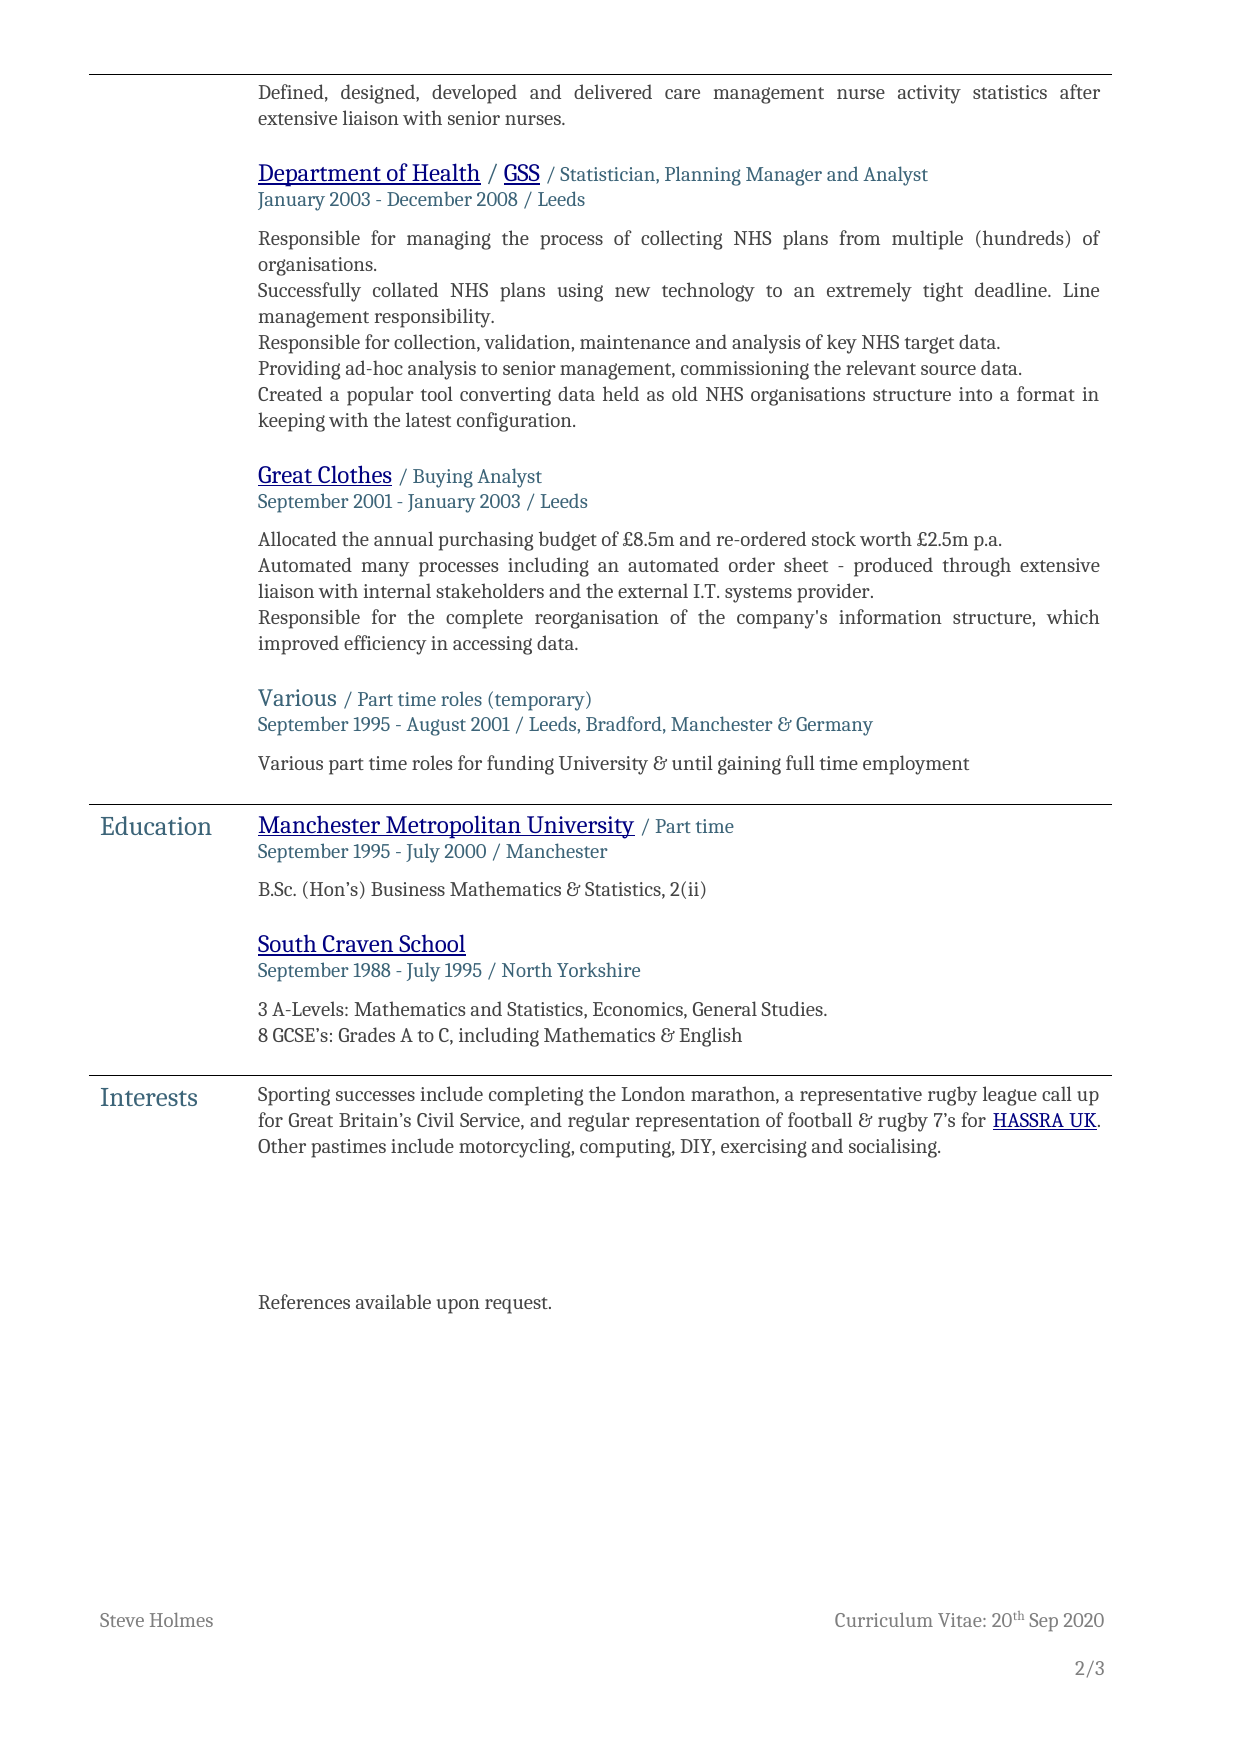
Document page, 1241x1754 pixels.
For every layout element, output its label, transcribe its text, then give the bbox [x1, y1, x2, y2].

table_cell Defined, designed, developed and delivered care management nurse activity statistics after extensive liaison with senior nurses. Department of Health / GSS / Statistician, Planning Manager and Analyst January 2003 - December 2008 / Leeds Responsible for managing the process of collecting NHS plans from multiple (hundreds) of organisations. Successfully collated NHS plans using new technology to an extremely tight deadline. Line management responsibility. Responsible for collection, validation, maintenance and analysis of key NHS target data. Providing ad-hoc analysis to senior management, commissioning the relevant source data. Created a popular tool converting data held as old NHS organisations structure into a format in keeping with the latest configuration. Great Clothes / Buying Analyst September 2001 - January 2003 / Leeds Allocated the annual purchasing budget of £8.5m and re-ordered stock worth £2.5m p.a. Automated many processes including an automated order sheet - produced through extensive liaison with internal stakeholders and the external I.T. systems provider. Responsible for the complete reorganisation of the company's information structure, which improved efficiency in accessing data. Various / Part time roles (temporary) September 1995 - August 2001 / Leeds, Bradford, Manchester & Germany Various part time roles for funding University & until gaining full time employment [247, 75, 1112, 803]
table_cell Interests [89, 1076, 247, 1317]
table_cell Manchester Metropolitan University / Part time September 1995 - July 2000 / Manchester B.Sc. (Hon’s) Business Mathematics & Statistics, 2(ii) South Craven School September 1988 - July 1995 / North Yorkshire 3 A-Levels: Mathematics and Statistics, Economics, General Studies. 8 GCSE’s: Grades A to C, including Mathematics & English [247, 805, 1112, 1075]
table_cell [89, 75, 247, 803]
table_cell Education [89, 805, 247, 1075]
table_cell Sporting successes include completing the London marathon, a representative rugby league call up for Great Britain’s Civil Service, and regular representation of football & rugby 7’s for HASSRA UK. Other pastimes include motorcycling, computing, DIY, exercising and socialising. References available upon request. [247, 1076, 1112, 1317]
